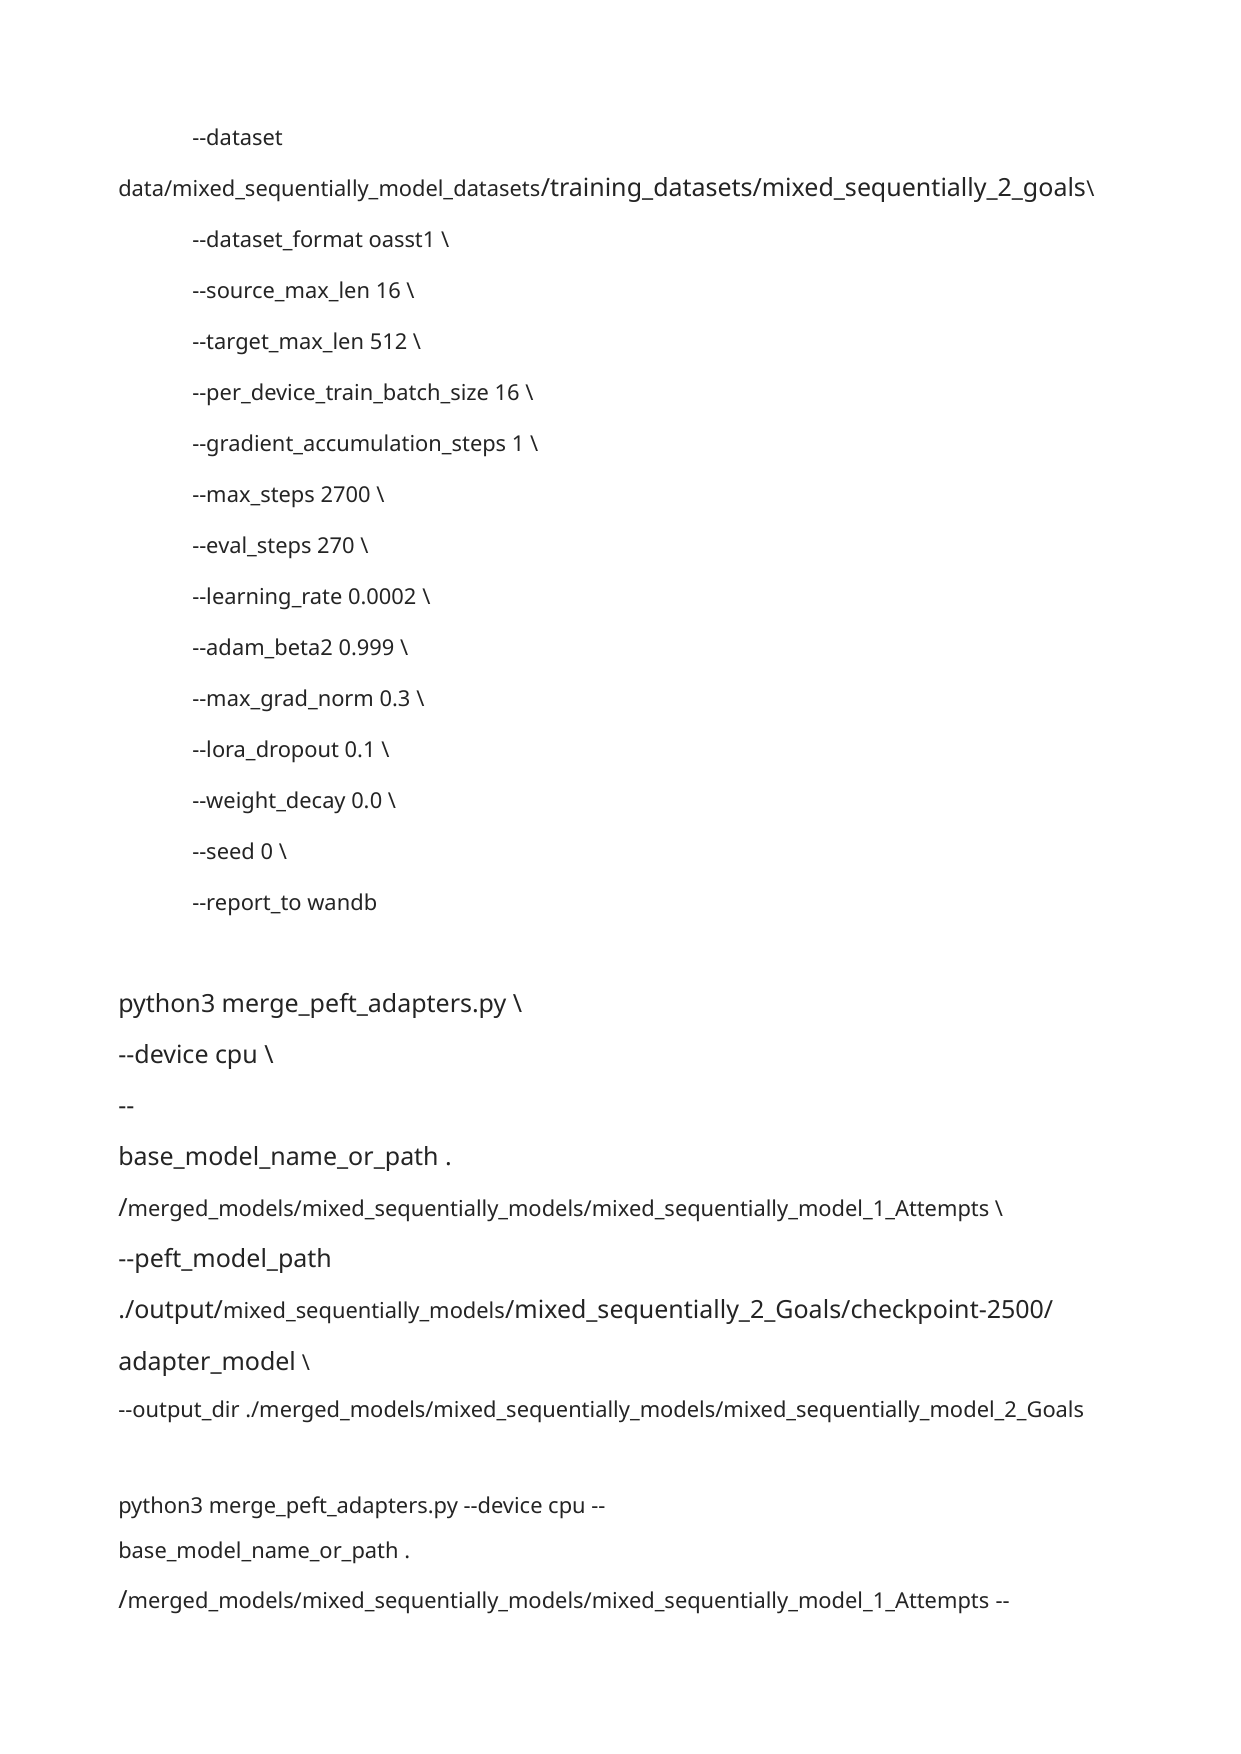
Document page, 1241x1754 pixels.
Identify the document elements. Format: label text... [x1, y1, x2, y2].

text --base_model_name_or_path ./merged_models/mixed_sequentially_models/mixed_sequentially_model_1_Attempts \ [118, 1088, 1122, 1224]
text --dataset data/mixed_sequentially_model_datasets/training_datasets/mixed_sequentially_2_goals\ --dataset_format oasst1 \ --source_max_len 16 \ --target_max_len 512 \ --per_device_train_batch_size 16 \ --gradient_accumulation_steps 1 \ --max_steps 2700 \ --eval_steps 270 \ --learning_rate 0.0002 \ --adam_beta2 0.999 \ --max_grad_norm 0.3 \ --lora_dropout 0.1 \ --weight_decay 0.0 \ --seed 0 \ --report_to wandb [118, 118, 1122, 918]
text python3 merge_peft_adapters.py --device cpu --base_model_name_or_path ./merged_models/mixed_sequentially_models/mixed_sequentially_model_1_Attempts [118, 1490, 1122, 1615]
text --output_dir ./merged_models/mixed_sequentially_models/mixed_sequentially_model_2_Goals [118, 1394, 1122, 1424]
text --peft_model_path ./output/mixed_sequentially_models/mixed_sequentially_2_Goals/checkpoint-2500/adapter_model \ [118, 1241, 1122, 1377]
text python3 merge_peft_adapters.py \ [118, 986, 1122, 1020]
text --device cpu \ [118, 1037, 1122, 1071]
